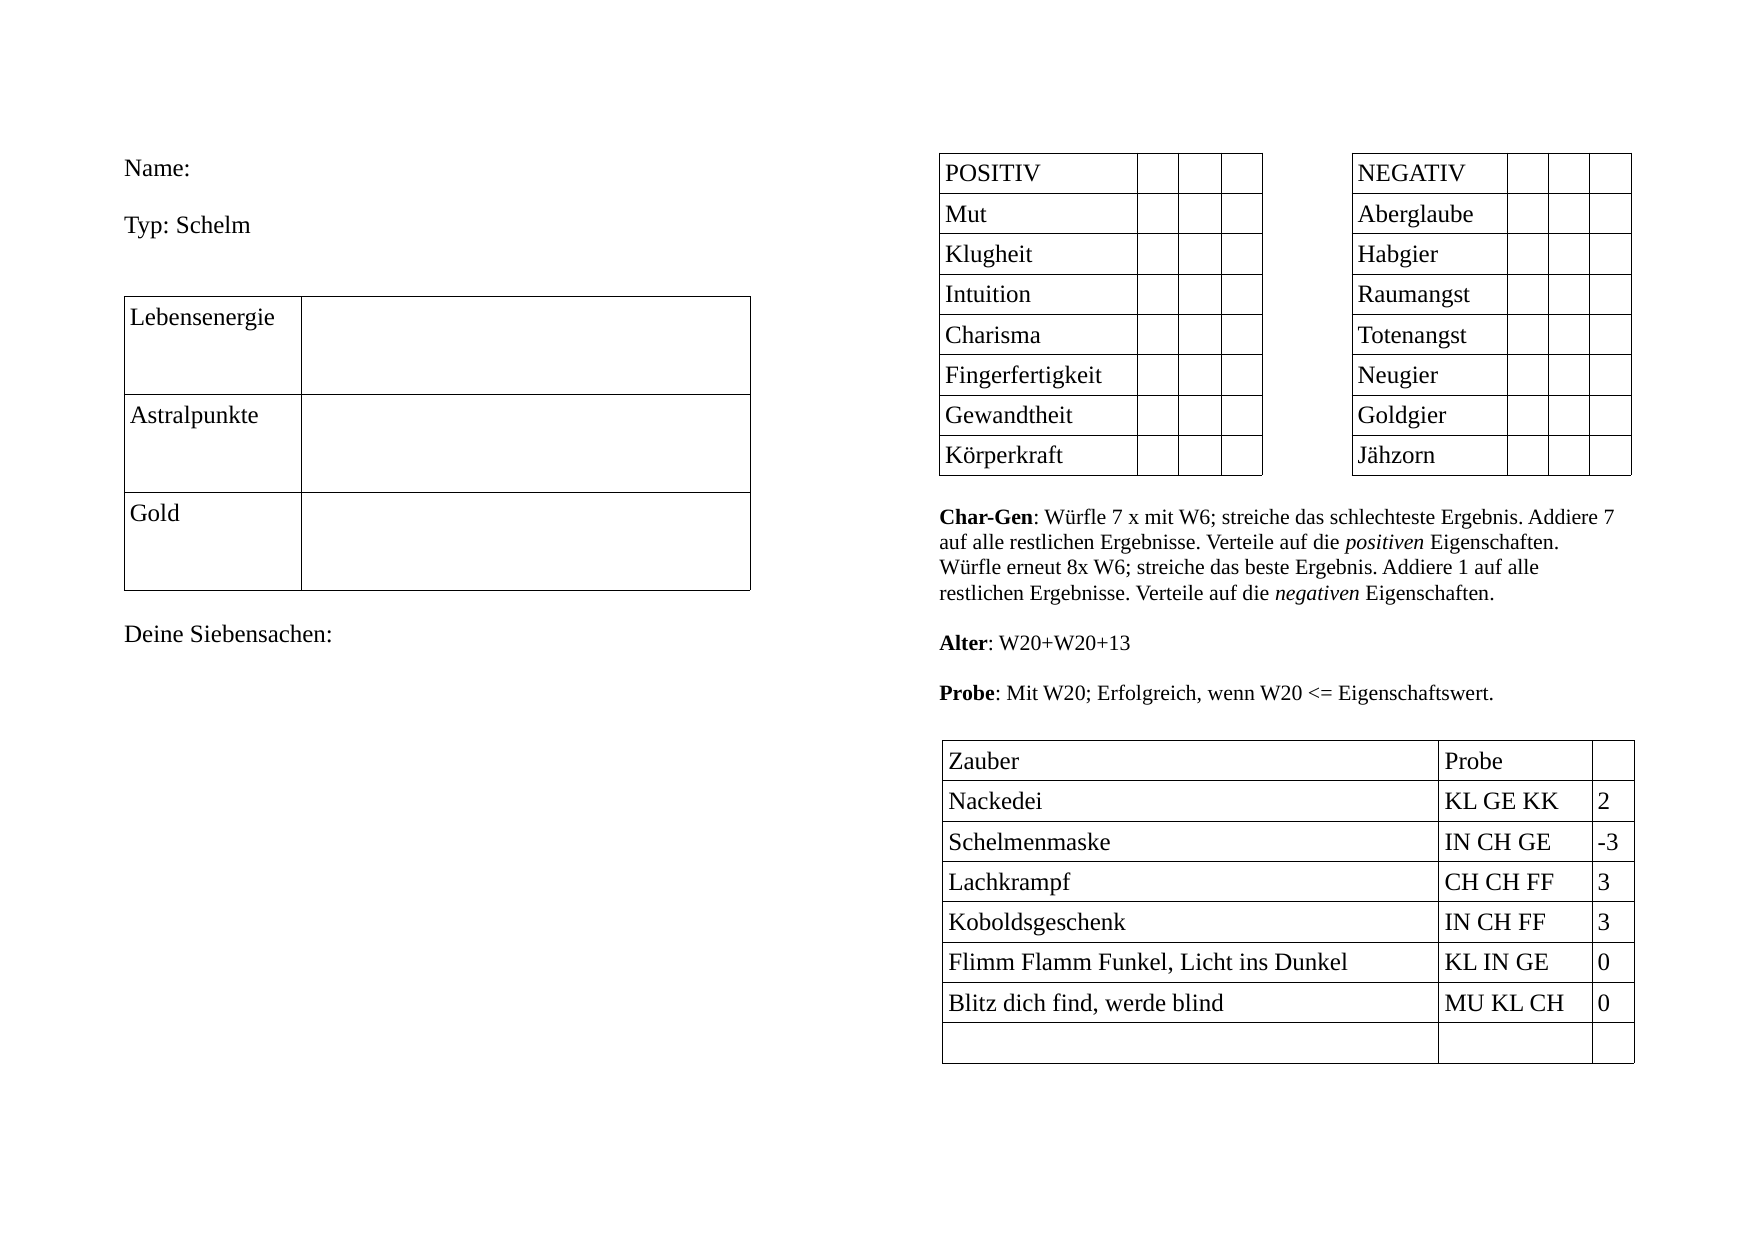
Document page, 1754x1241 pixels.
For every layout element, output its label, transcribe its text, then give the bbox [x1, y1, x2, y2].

table_cell Gewandtheit [940, 396, 1137, 435]
table_cell [1549, 396, 1589, 435]
table_cell [1263, 435, 1352, 475]
table_cell [1222, 436, 1262, 475]
table_cell Charisma [940, 315, 1137, 354]
table_cell [1590, 234, 1631, 273]
table_cell Fingerfertigkeit [940, 355, 1137, 394]
table_cell [1263, 193, 1352, 233]
table_cell [1508, 275, 1548, 314]
table_cell [1179, 275, 1221, 314]
table_cell [1590, 396, 1631, 435]
table_cell 3 [1593, 862, 1634, 901]
table_header [750, 147, 933, 711]
table_cell [1138, 396, 1178, 435]
table_header Name: Typ: Schelm Deine Siebensachen: [118, 147, 750, 711]
table_cell [1508, 396, 1548, 435]
table_cell [1179, 194, 1221, 233]
table_cell [1590, 315, 1631, 354]
table_cell [1508, 194, 1548, 233]
table_cell 0 [1593, 943, 1634, 982]
table_cell Raumangst [1353, 275, 1507, 314]
table_header [302, 297, 750, 394]
table_cell Astralpunkte [125, 395, 301, 492]
table_cell Intuition [940, 275, 1137, 314]
table_cell [1549, 275, 1589, 314]
table_cell [1138, 315, 1178, 354]
table_cell [1590, 275, 1631, 314]
table_cell [1138, 275, 1178, 314]
table_cell Neugier [1353, 355, 1507, 394]
table_cell Blitz dich find, werde blind [943, 983, 1438, 1022]
table_cell IN CH FF [1439, 902, 1592, 942]
table_cell 2 [1593, 781, 1634, 821]
table_cell [1263, 354, 1352, 394]
table_cell 3 [1593, 902, 1634, 942]
table_cell [1138, 436, 1178, 475]
table_cell Schelmenmaske [943, 822, 1438, 861]
table_cell Habgier [1353, 234, 1507, 273]
table_cell Goldgier [1353, 396, 1507, 435]
table_cell Körperkraft [940, 436, 1137, 475]
table_cell [1179, 234, 1221, 273]
table_cell [1222, 315, 1262, 354]
table_header POSITIV [940, 154, 1137, 193]
table_cell [1508, 315, 1548, 354]
table_cell Lachkrampf [943, 862, 1438, 901]
table_cell KL IN GE [1439, 943, 1592, 982]
table_cell Aberglaube [1353, 194, 1507, 233]
table_cell [1222, 275, 1262, 314]
table_header [1179, 154, 1221, 193]
table_cell [1593, 1023, 1634, 1063]
table_header [1549, 154, 1589, 193]
table_cell [1222, 194, 1262, 233]
table_cell [1179, 396, 1221, 435]
table_header [1590, 154, 1631, 193]
table_cell KL GE KK [1439, 781, 1592, 821]
table_cell [1263, 274, 1352, 314]
table_cell [1179, 355, 1221, 394]
table_header Char-Gen: Würfle 7 x mit W6; streiche das schlechteste Ergebnis. Addiere 7 auf alle restlichen Ergebnisse. Verteile auf die positiven Eigenschaften. Würfle erneut 8x W6; streiche das beste Ergebnis. Addiere 1 auf alle restlichen Ergebnisse. Verteile auf die negativen Eigenschaften. Alter: W20+W20+13 Probe: Mit W20; Erfolgreich, wenn W20 <= Eigenschaftswert. [934, 147, 1636, 711]
table_header [1222, 154, 1262, 193]
table_cell [1179, 436, 1221, 475]
table_cell Koboldsgeschenk [943, 902, 1438, 942]
table_cell -3 [1593, 822, 1634, 861]
table_cell [302, 395, 750, 492]
table_cell [1138, 194, 1178, 233]
table_cell Totenangst [1353, 315, 1507, 354]
table_header Lebensenergie [125, 297, 301, 394]
table_cell [1263, 395, 1352, 435]
table_cell [1590, 194, 1631, 233]
table_header NEGATIV [1353, 154, 1507, 193]
table_cell [1590, 436, 1631, 475]
table_cell [1222, 234, 1262, 273]
table_cell Klugheit [940, 234, 1137, 273]
table_header Probe [1439, 741, 1592, 780]
table_cell [1263, 314, 1352, 354]
table_cell [1549, 355, 1589, 394]
table_cell [1222, 396, 1262, 435]
table_cell MU KL CH [1439, 983, 1592, 1022]
table_cell CH CH FF [1439, 862, 1592, 901]
table_header [1593, 741, 1634, 780]
table_cell Mut [940, 194, 1137, 233]
table_cell Gold [125, 493, 301, 590]
table_header Zauber [943, 741, 1438, 780]
table_cell [1179, 315, 1221, 354]
table_cell IN CH GE [1439, 822, 1592, 861]
table_cell [1439, 1023, 1592, 1063]
table_cell [1138, 355, 1178, 394]
table_cell [302, 493, 750, 590]
table_cell 0 [1593, 983, 1634, 1022]
table_cell Nackedei [943, 781, 1438, 821]
table_cell [1222, 355, 1262, 394]
table_cell [1508, 436, 1548, 475]
table_cell Jähzorn [1353, 436, 1507, 475]
table_cell [1263, 233, 1352, 273]
table_cell [1138, 234, 1178, 273]
table_header [1138, 154, 1178, 193]
table_header [1508, 154, 1548, 193]
table_header [1263, 153, 1352, 193]
table_cell [943, 1023, 1438, 1063]
table_cell Flimm Flamm Funkel, Licht ins Dunkel [943, 943, 1438, 982]
table_cell [1549, 194, 1589, 233]
table_cell [1549, 315, 1589, 354]
table_cell [1508, 234, 1548, 273]
table_cell [1549, 234, 1589, 273]
table_cell [1508, 355, 1548, 394]
table_cell [1590, 355, 1631, 394]
table_cell [1549, 436, 1589, 475]
